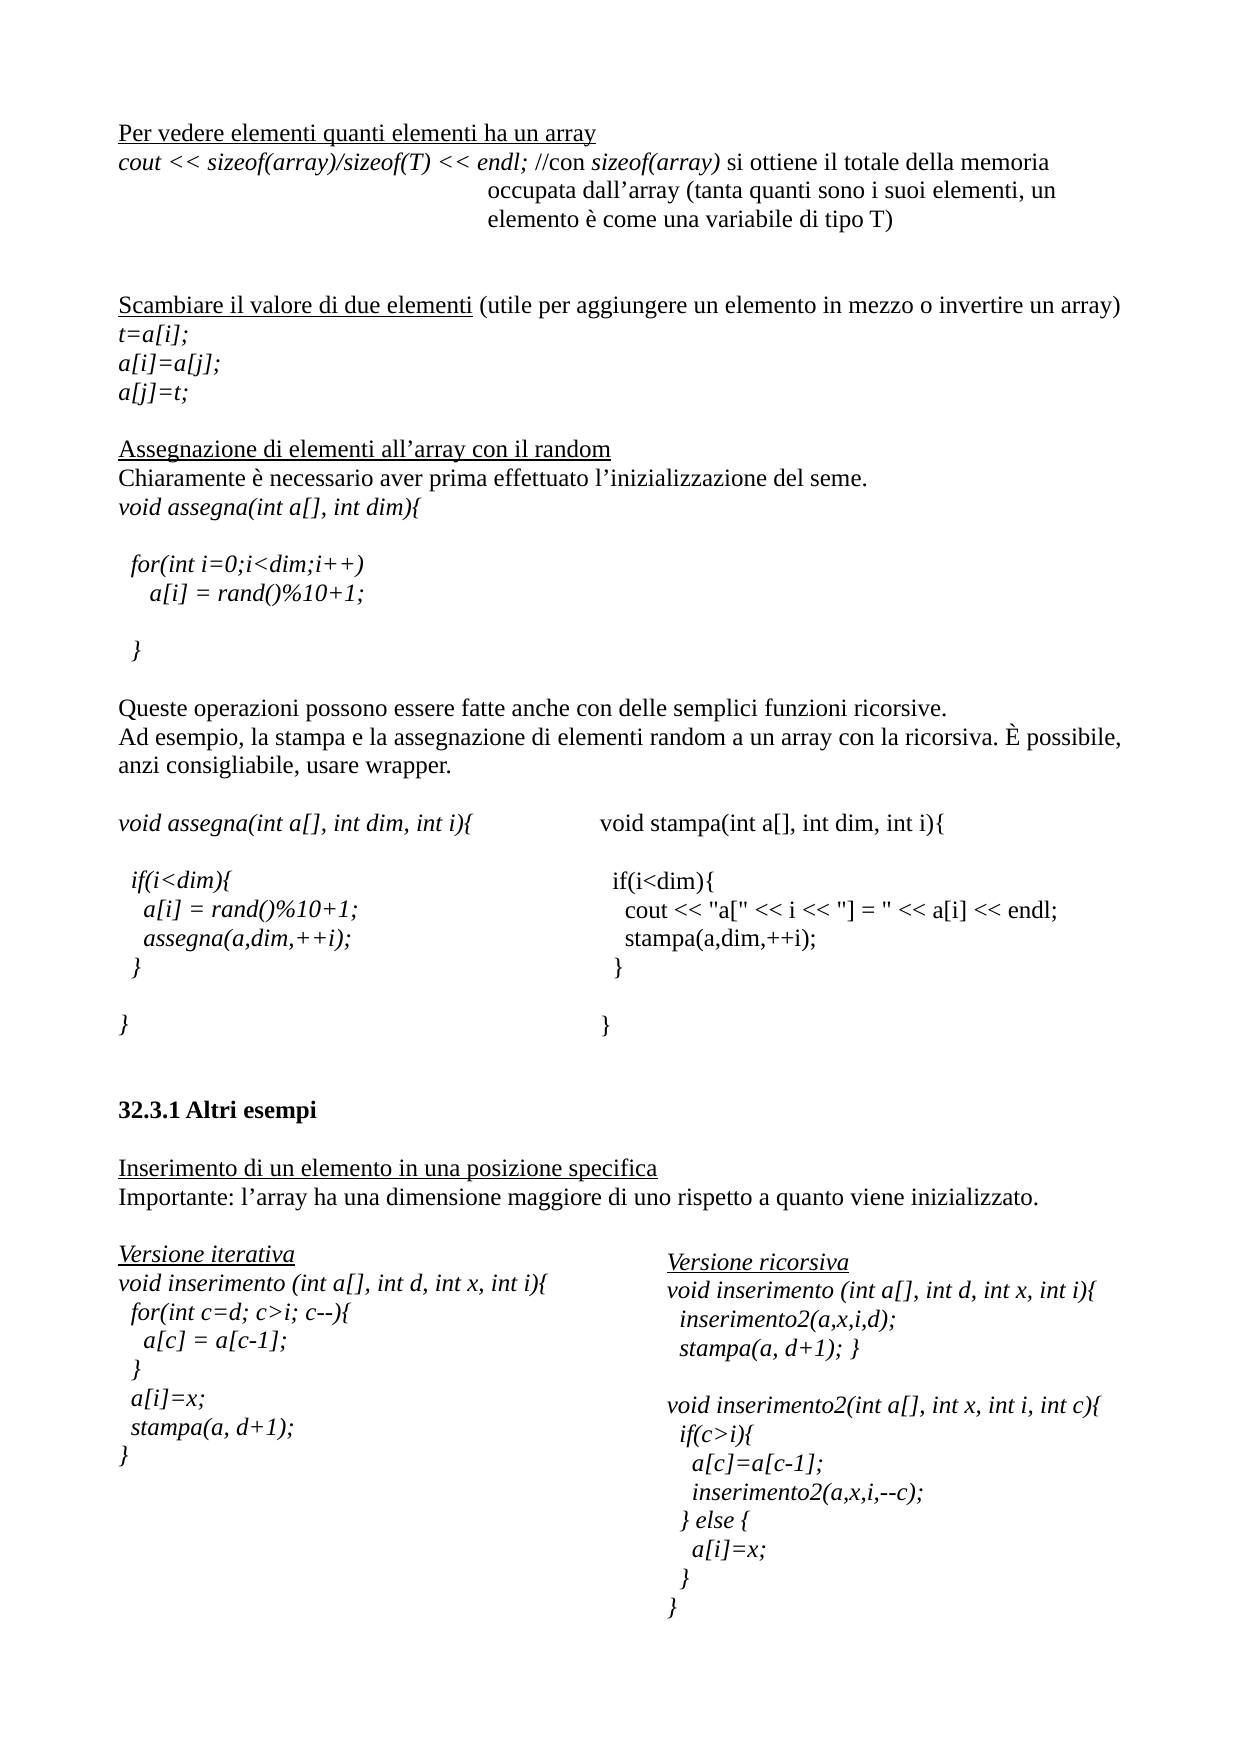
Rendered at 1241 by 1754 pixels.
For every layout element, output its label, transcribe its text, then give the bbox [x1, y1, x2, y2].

text Chiaramente è necessario aver prima effettuato l’inizializzazione del seme. [118, 434, 1122, 463]
text a[i]=a[j]; [118, 319, 1122, 348]
text t=a[i]; [118, 291, 1122, 319]
text } [118, 1326, 1122, 1354]
text void assegna(int a[], int dim){ [118, 463, 1122, 492]
text a[i] = rand()%10+1; [118, 549, 1122, 578]
text for(int c=d; c>i; c--){ [118, 1268, 1122, 1297]
text cout << sizeof(array)/sizeof(T) << endl; //con sizeof(array) si ottiene il totale della memoria occupata dall’array (tanta quanti sono i suoi elementi, un elemento è come una variabile di tipo T) [118, 118, 1122, 204]
text void inserimento (int a[], int d, int x, int i){ [118, 1239, 1122, 1268]
text Inserimento di un elemento in una posizione specifica [118, 1124, 1122, 1153]
text a[i] = rand()%10+1; [118, 866, 1122, 894]
text } [118, 607, 1122, 636]
text if(i<dim){ [118, 837, 1122, 866]
text Assegnazione di elementi all’array con il random [118, 406, 1122, 434]
text a[i]=x; [118, 1354, 1122, 1383]
text a[j]=t; [118, 348, 1122, 377]
text assegna(a,dim,++i); [118, 894, 1122, 923]
text for(int i=0;i<dim;i++) [118, 521, 1122, 549]
text a[c] = a[c-1]; [118, 1297, 1122, 1326]
text } [118, 1412, 1122, 1441]
text void assegna(int a[], int dim, int i){ [118, 779, 1122, 808]
text Importante: l’array ha una dimensione maggiore di uno rispetto a quanto viene inizializzato. [118, 1153, 1122, 1182]
text 32.3.1 Altri esempi [118, 1067, 1122, 1096]
text stampa(a, d+1); [118, 1383, 1122, 1412]
text Ad esempio, la stampa e la assegnazione di elementi random a un array con la ricorsiva. È possibile, anzi consigliabile, usare wrapper. [118, 693, 1122, 751]
text Queste operazioni possono essere fatte anche con delle semplici funzioni ricorsive. [118, 664, 1122, 693]
text } [118, 923, 1122, 952]
text Scambiare il valore di due elementi (utile per aggiungere un elemento in mezzo o invertire un array) [118, 262, 1122, 291]
text Versione iterativa [118, 1211, 1122, 1239]
text } [118, 981, 1122, 1009]
